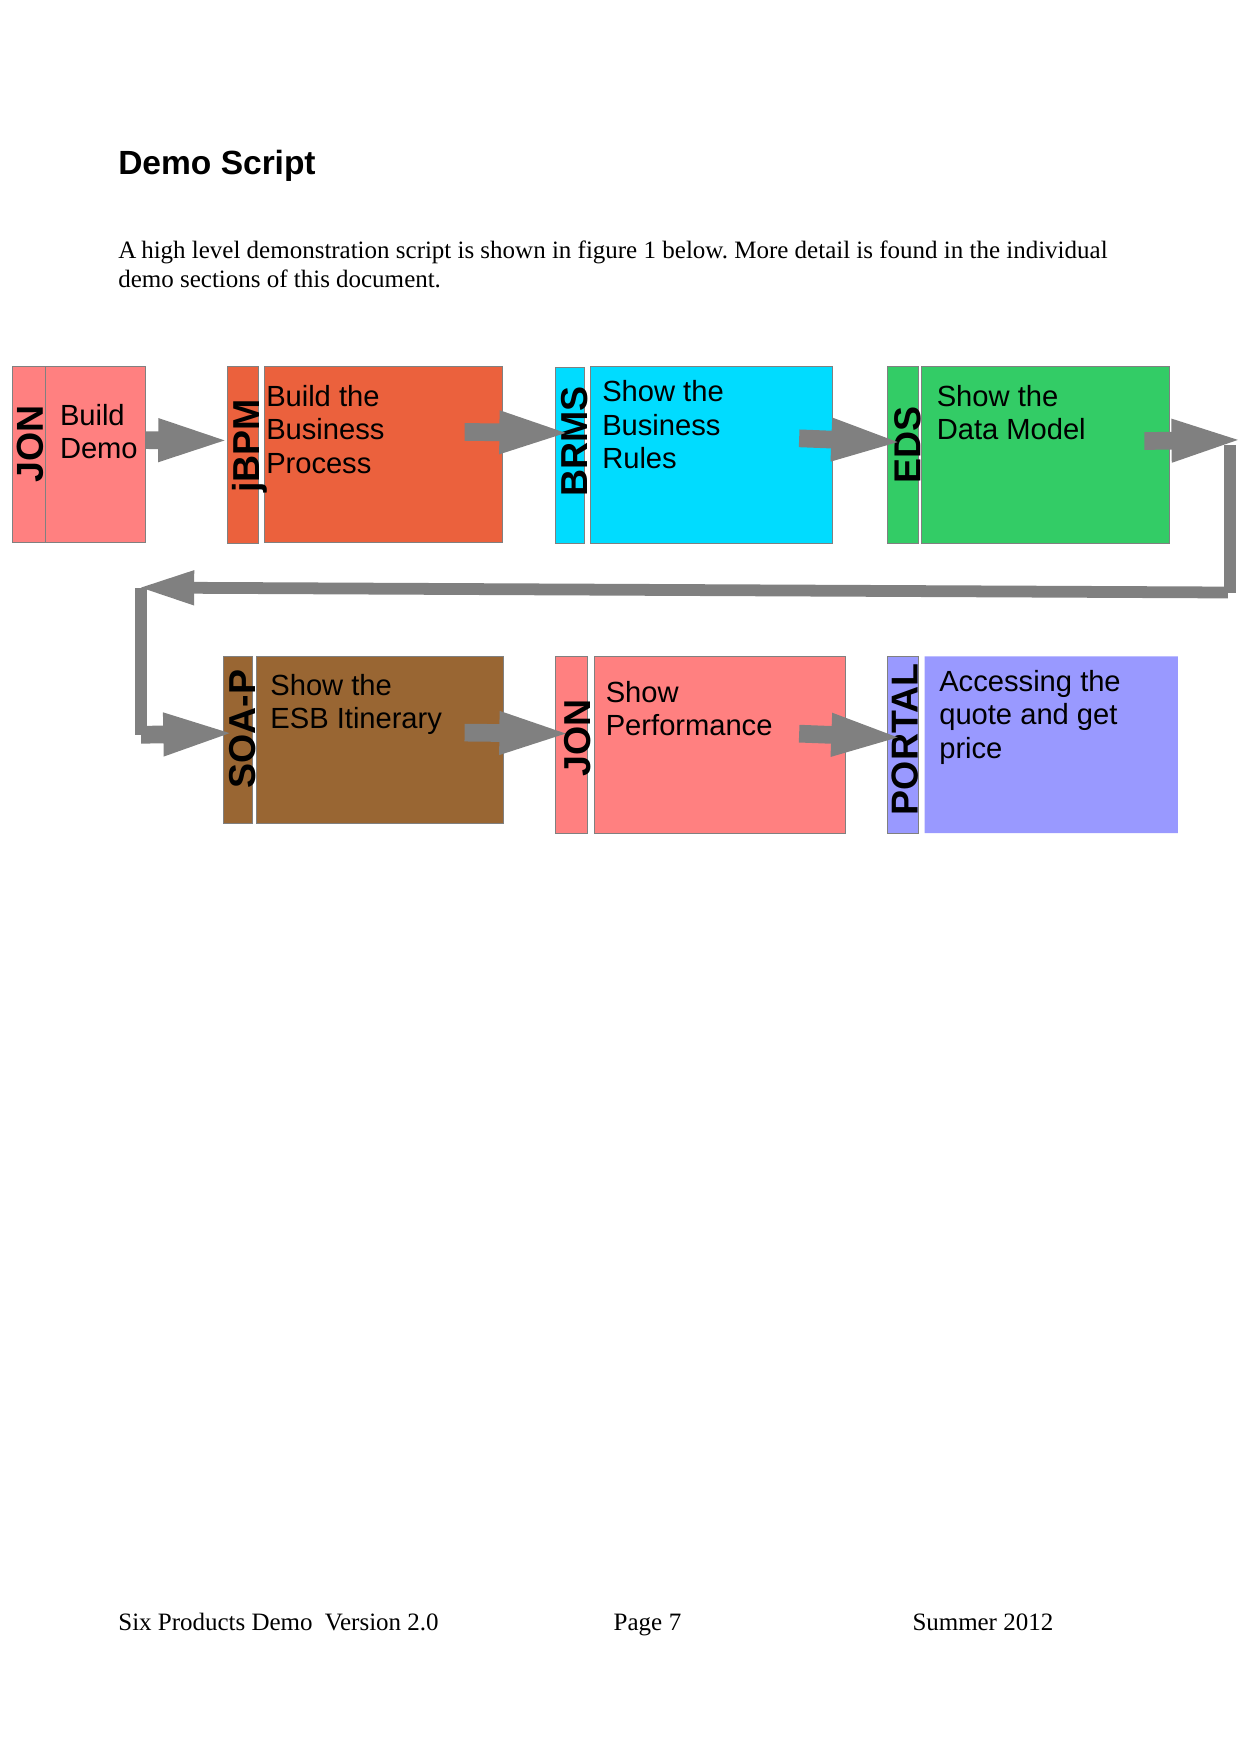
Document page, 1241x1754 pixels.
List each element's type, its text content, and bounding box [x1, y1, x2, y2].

text A high level demonstration script is shown in figure 1 below. More detail is found in the individual demo sections of this document. [118, 236, 1122, 293]
subtitle Demo Script [118, 143, 1122, 182]
